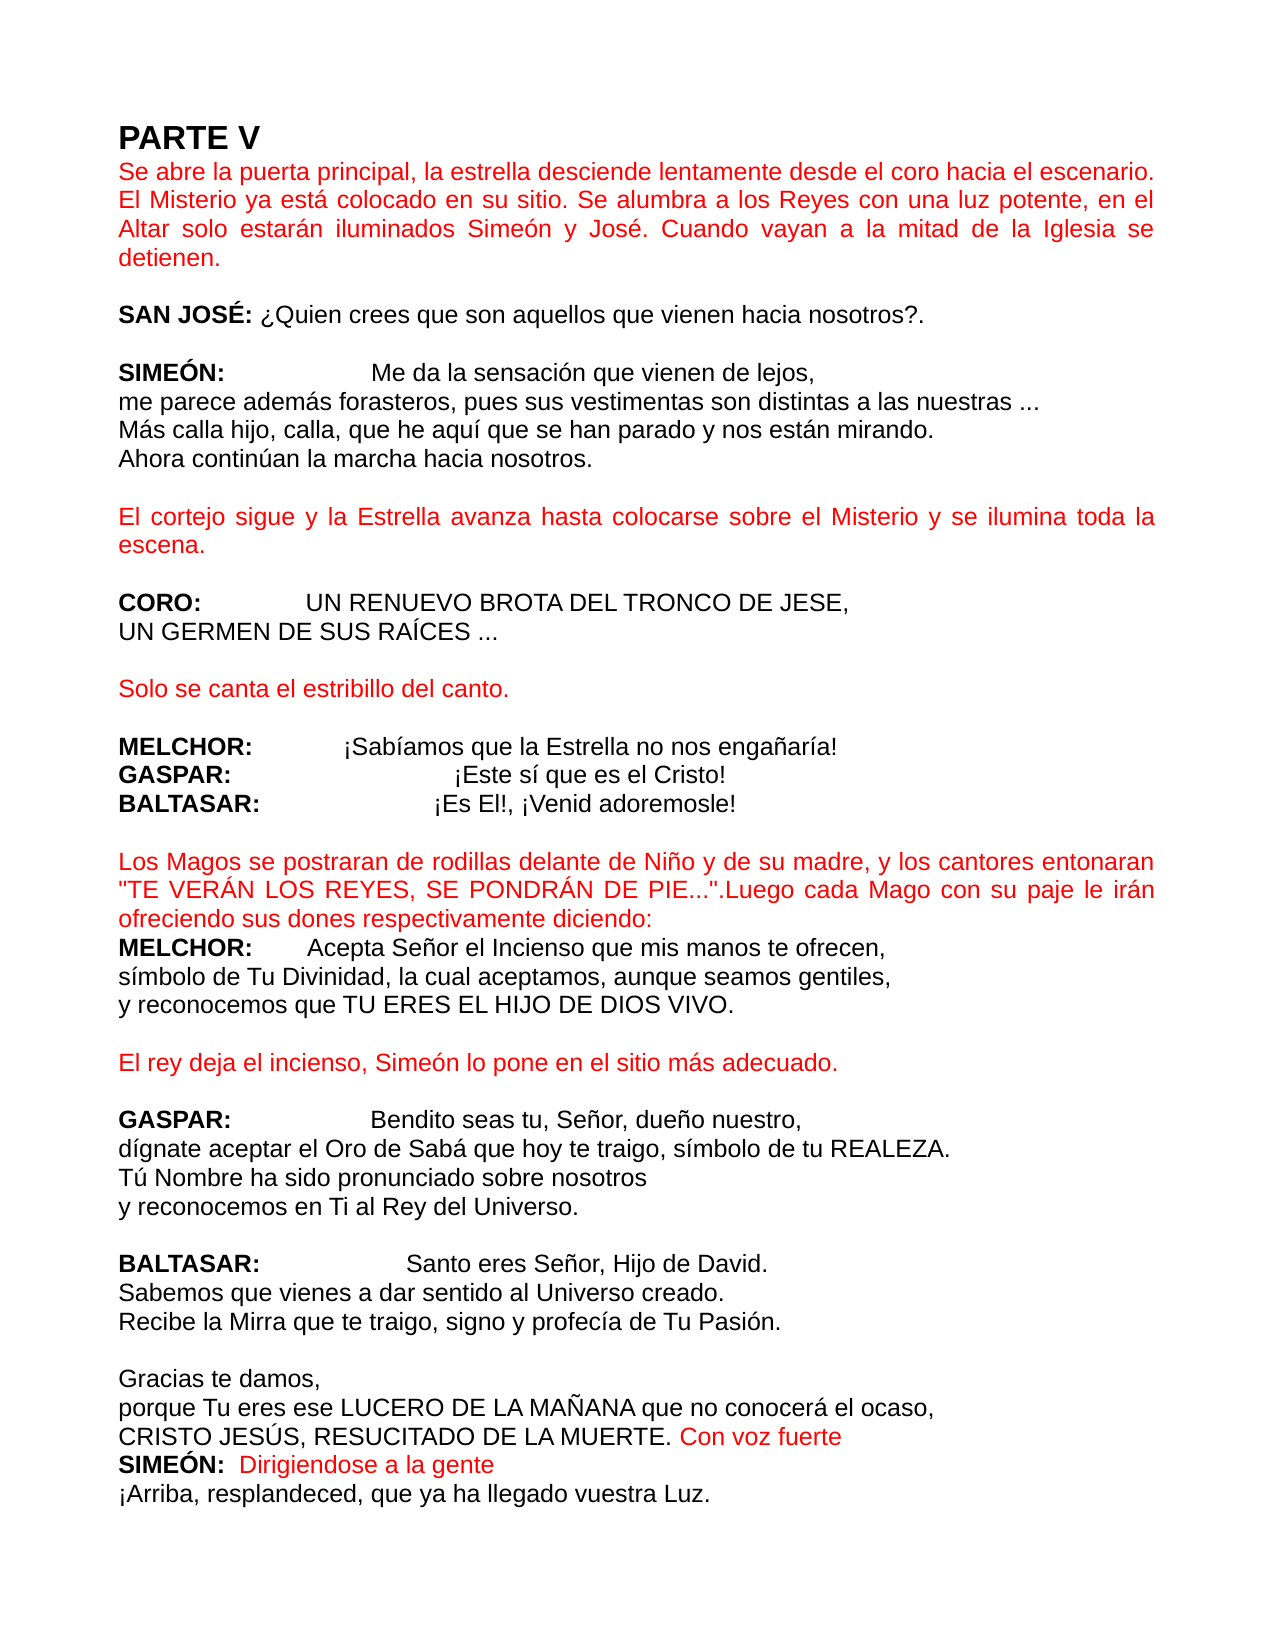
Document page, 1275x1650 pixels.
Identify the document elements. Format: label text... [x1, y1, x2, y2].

text Ahora continúan la marcha hacia nosotros. [118, 444, 1157, 473]
text me parece además forasteros, pues sus vestimentas son distintas a las nuestras ... [118, 387, 1157, 415]
text Sabemos que vienes a dar sentido al Universo creado. [118, 1278, 1157, 1307]
text CORO: UN RENUEVO BROTA DEL TRONCO DE JESE, [118, 588, 1157, 617]
text Recibe la Mirra que te traigo, signo y profecía de Tu Pasión. [118, 1307, 1157, 1335]
text Se abre la puerta principal, la estrella desciende lentamente desde el coro hacia el escenario. El Misterio ya está colocado en su sitio. Se alumbra a los Reyes con una luz potente, en el Altar solo estarán iluminados Simeón y José. Cuando vayan a la mitad de la Iglesia se detienen. [118, 157, 1157, 272]
text Tú Nombre ha sido pronunciado sobre nosotros [118, 1163, 1157, 1192]
text Los Magos se postraran de rodillas delante de Niño y de su madre, y los cantores entonaran "TE VERÁN LOS REYES, SE PONDRÁN DE PIE...".Luego cada Mago con su paje le irán ofreciendo sus dones respectivamente diciendo: [118, 847, 1157, 933]
text símbolo de Tu Divinidad, la cual aceptamos, aunque seamos gentiles, [118, 962, 1157, 990]
text GASPAR: ¡Este sí que es el Cristo! [118, 760, 1157, 789]
text SAN JOSÉ: ¿Quien crees que son aquellos que vienen hacia nosotros?. [118, 300, 1157, 329]
text SIMEÓN: Dirigiendose a la gente [118, 1450, 1157, 1479]
text Solo se canta el estribillo del canto. [118, 674, 1157, 703]
text PARTE V [118, 118, 1157, 157]
text GASPAR: Bendito seas tu, Señor, dueño nuestro, [118, 1105, 1157, 1134]
text y reconocemos en Ti al Rey del Universo. [118, 1192, 1157, 1220]
text BALTASAR: Santo eres Señor, Hijo de David. [118, 1249, 1157, 1278]
text y reconocemos que TU ERES EL HIJO DE DIOS VIVO. [118, 990, 1157, 1019]
text Más calla hijo, calla, que he aquí que se han parado y nos están mirando. [118, 415, 1157, 444]
text ¡Arriba, resplandeced, que ya ha llegado vuestra Luz. [118, 1479, 1157, 1508]
text BALTASAR: ¡Es El!, ¡Venid adoremosle! [118, 789, 1157, 818]
text El rey deja el incienso, Simeón lo pone en el sitio más adecuado. [118, 1048, 1157, 1077]
text MELCHOR: Acepta Señor el Incienso que mis manos te ofrecen, [118, 933, 1157, 962]
text MELCHOR: ¡Sabíamos que la Estrella no nos engañaría! [118, 732, 1157, 760]
text El cortejo sigue y la Estrella avanza hasta colocarse sobre el Misterio y se ilumina toda la escena. [118, 502, 1157, 559]
text dígnate aceptar el Oro de Sabá que hoy te traigo, símbolo de tu REALEZA. [118, 1134, 1157, 1163]
text SIMEÓN: Me da la sensación que vienen de lejos, [118, 358, 1157, 387]
text CRISTO JESÚS, RESUCITADO DE LA MUERTE. Con voz fuerte [118, 1422, 1157, 1450]
text Gracias te damos, [118, 1364, 1157, 1393]
text UN GERMEN DE SUS RAÍCES ... [118, 617, 1157, 645]
text porque Tu eres ese LUCERO DE LA MAÑANA que no conocerá el ocaso, [118, 1393, 1157, 1422]
